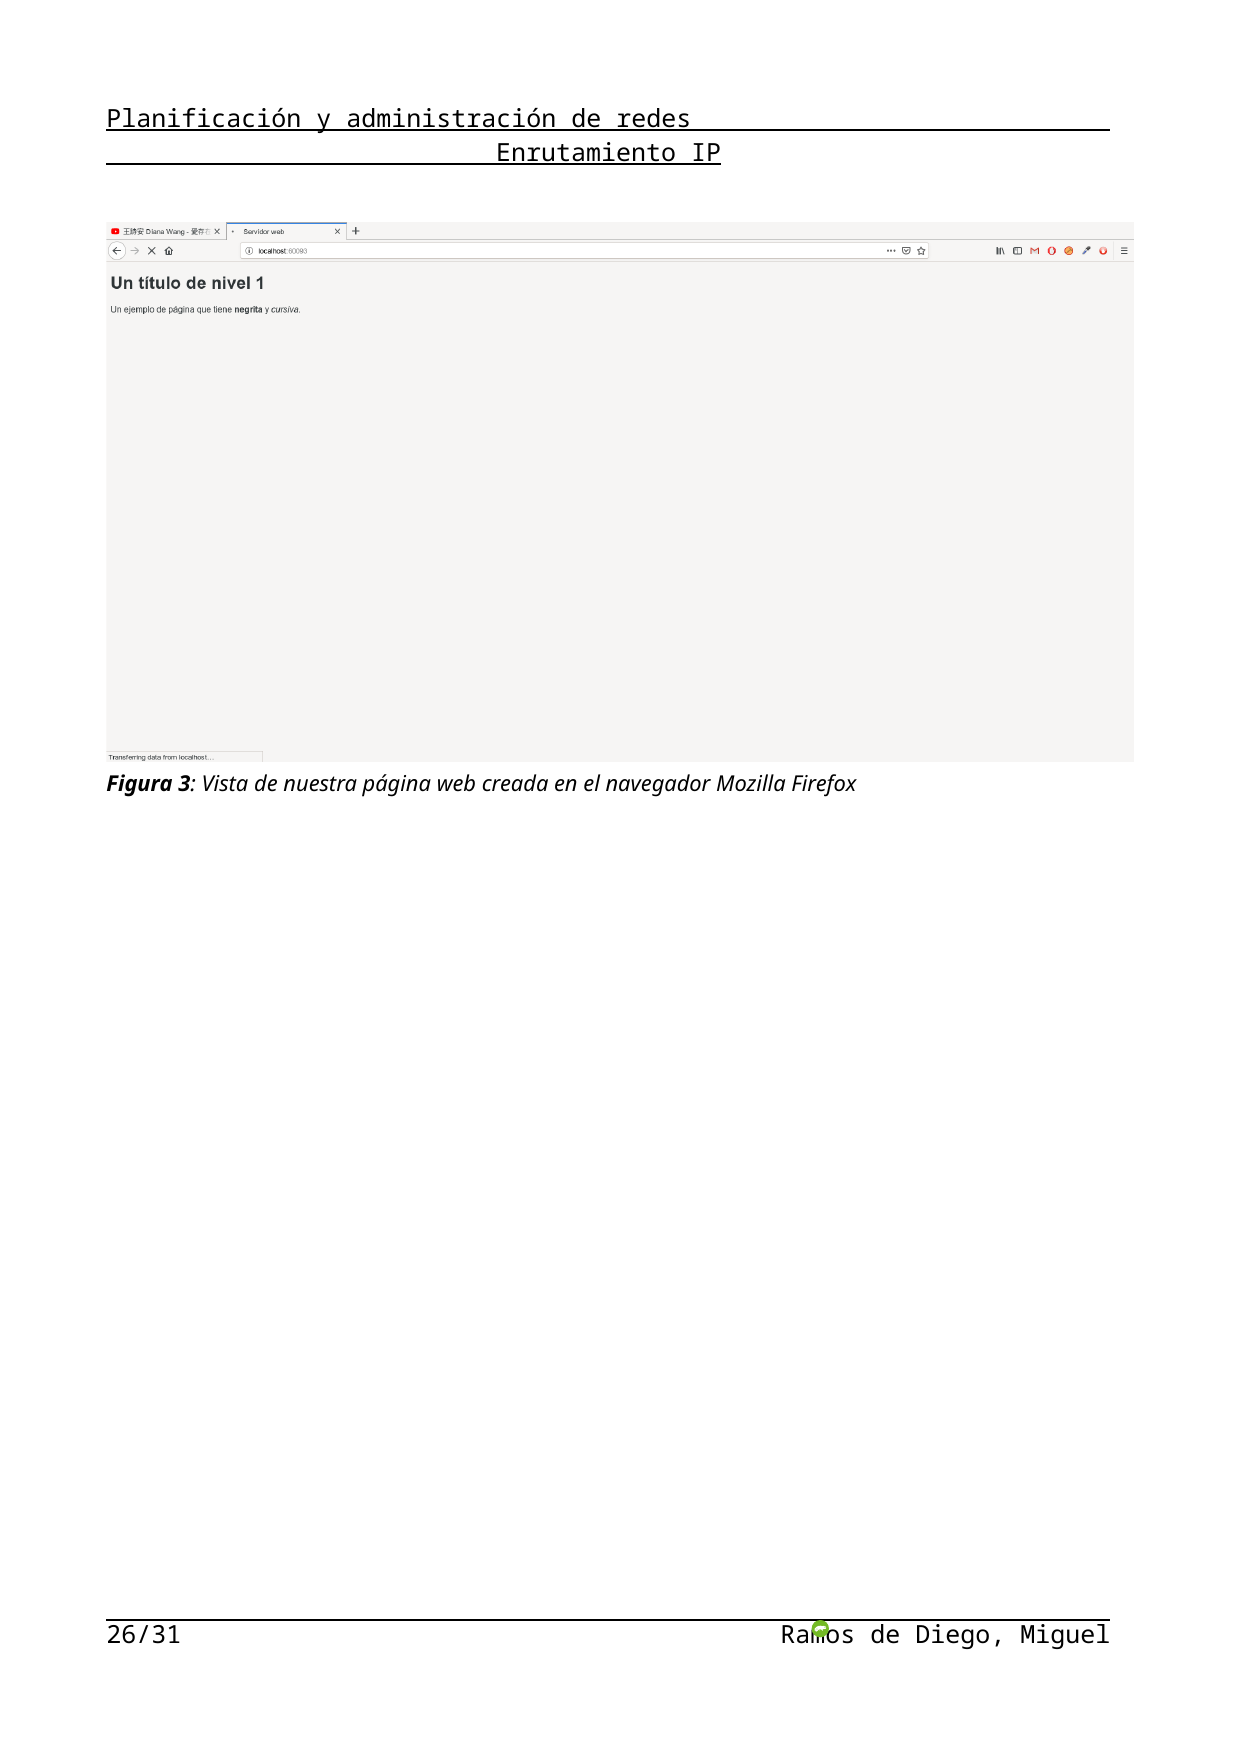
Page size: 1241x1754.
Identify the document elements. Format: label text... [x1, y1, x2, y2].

text Figura 3: Vista de nuestra página web creada en el navegador Mozilla Firefox [106, 762, 1134, 797]
picture [106, 222, 1134, 762]
